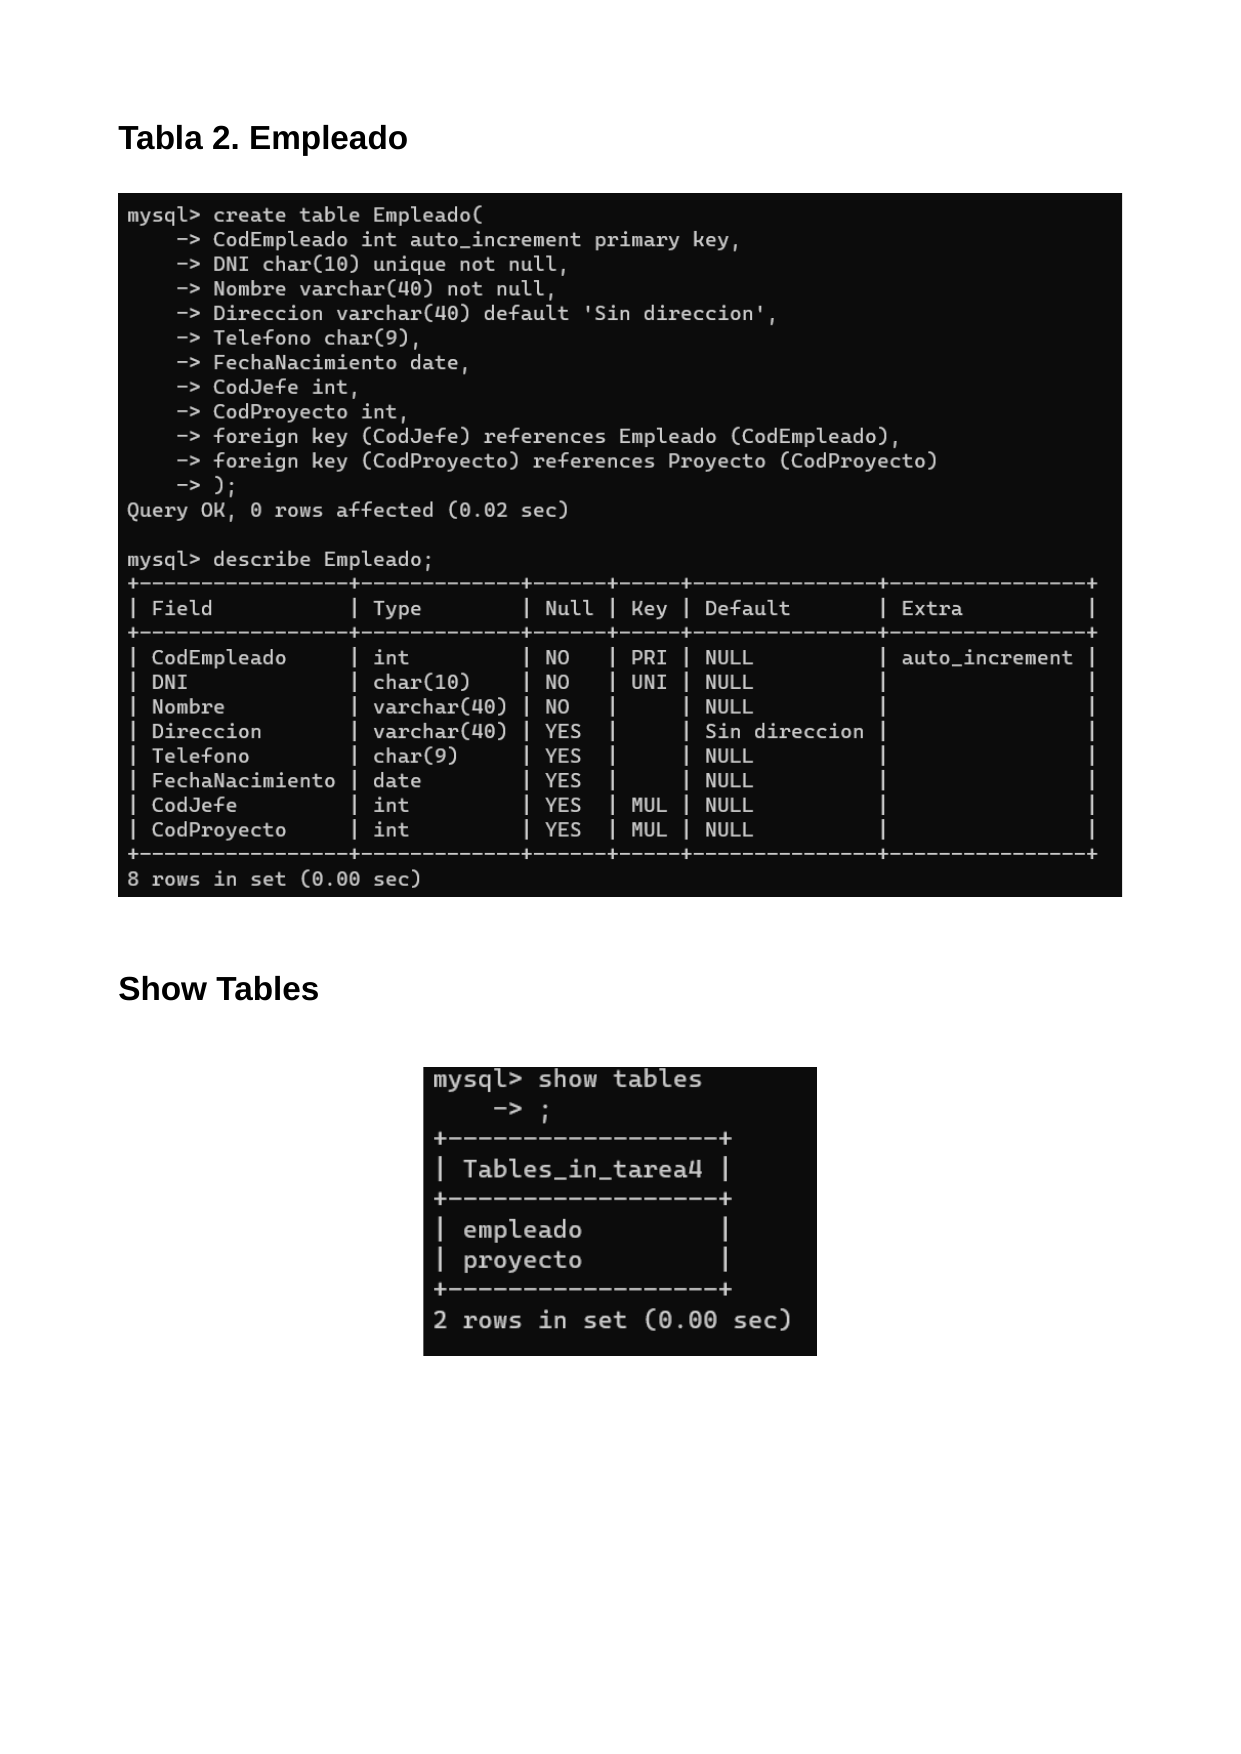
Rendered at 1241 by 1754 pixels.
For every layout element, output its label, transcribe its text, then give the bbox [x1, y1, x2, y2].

picture [118, 193, 1123, 897]
subtitle Tabla 2. Empleado [118, 118, 1122, 157]
picture [423, 1067, 817, 1356]
subtitle Show Tables [118, 969, 1122, 1008]
